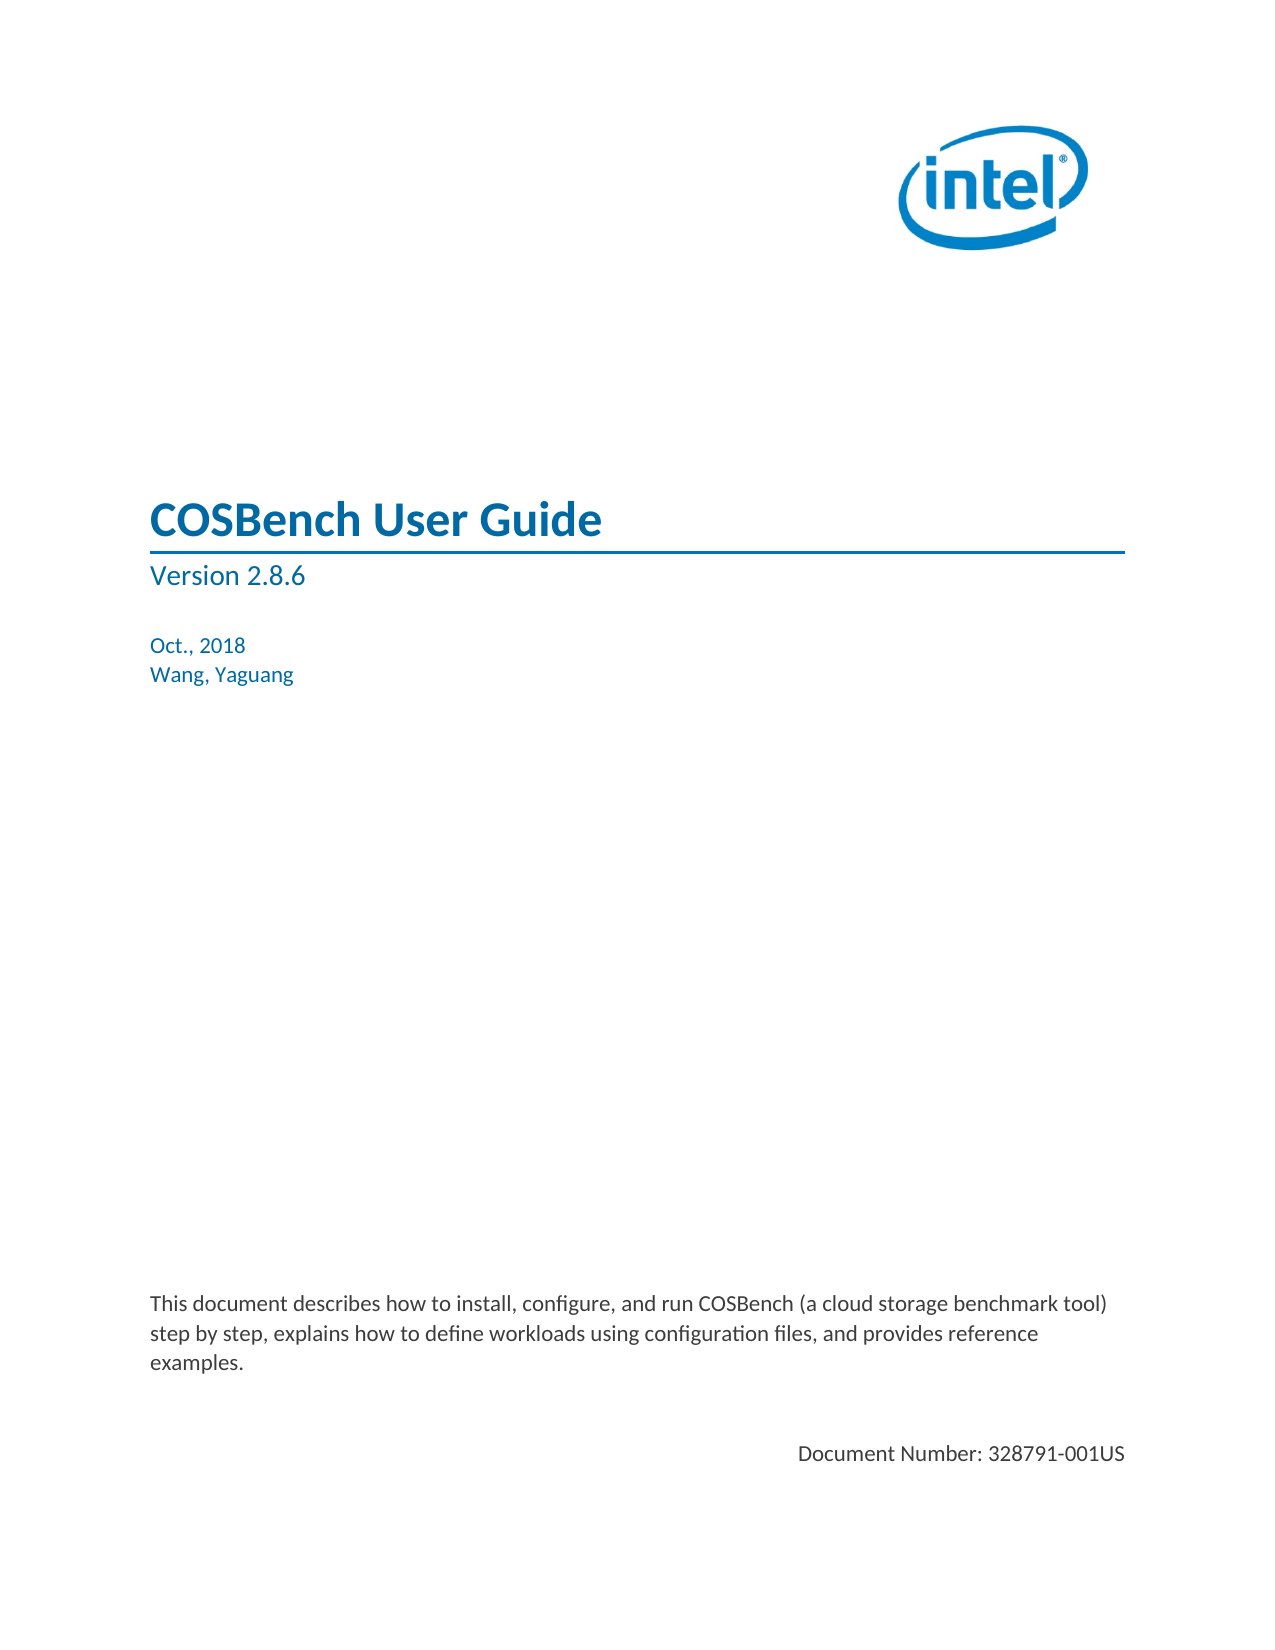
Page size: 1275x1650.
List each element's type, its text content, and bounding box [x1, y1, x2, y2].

picture [860, 87, 1125, 288]
text Version 2.8.6 [150, 557, 1125, 593]
text Oct., 2018 [150, 631, 1125, 659]
text This document describes how to install, configure, and run COSBench (a cloud storage benchmark tool) step by step, explains how to define workloads using configuration files, and provides reference examples. [150, 1289, 1125, 1376]
text Document Number: 328791-001US [150, 1439, 1125, 1467]
text COSBench User Guide [150, 488, 1125, 551]
text Wang, Yaguang [150, 661, 1125, 688]
